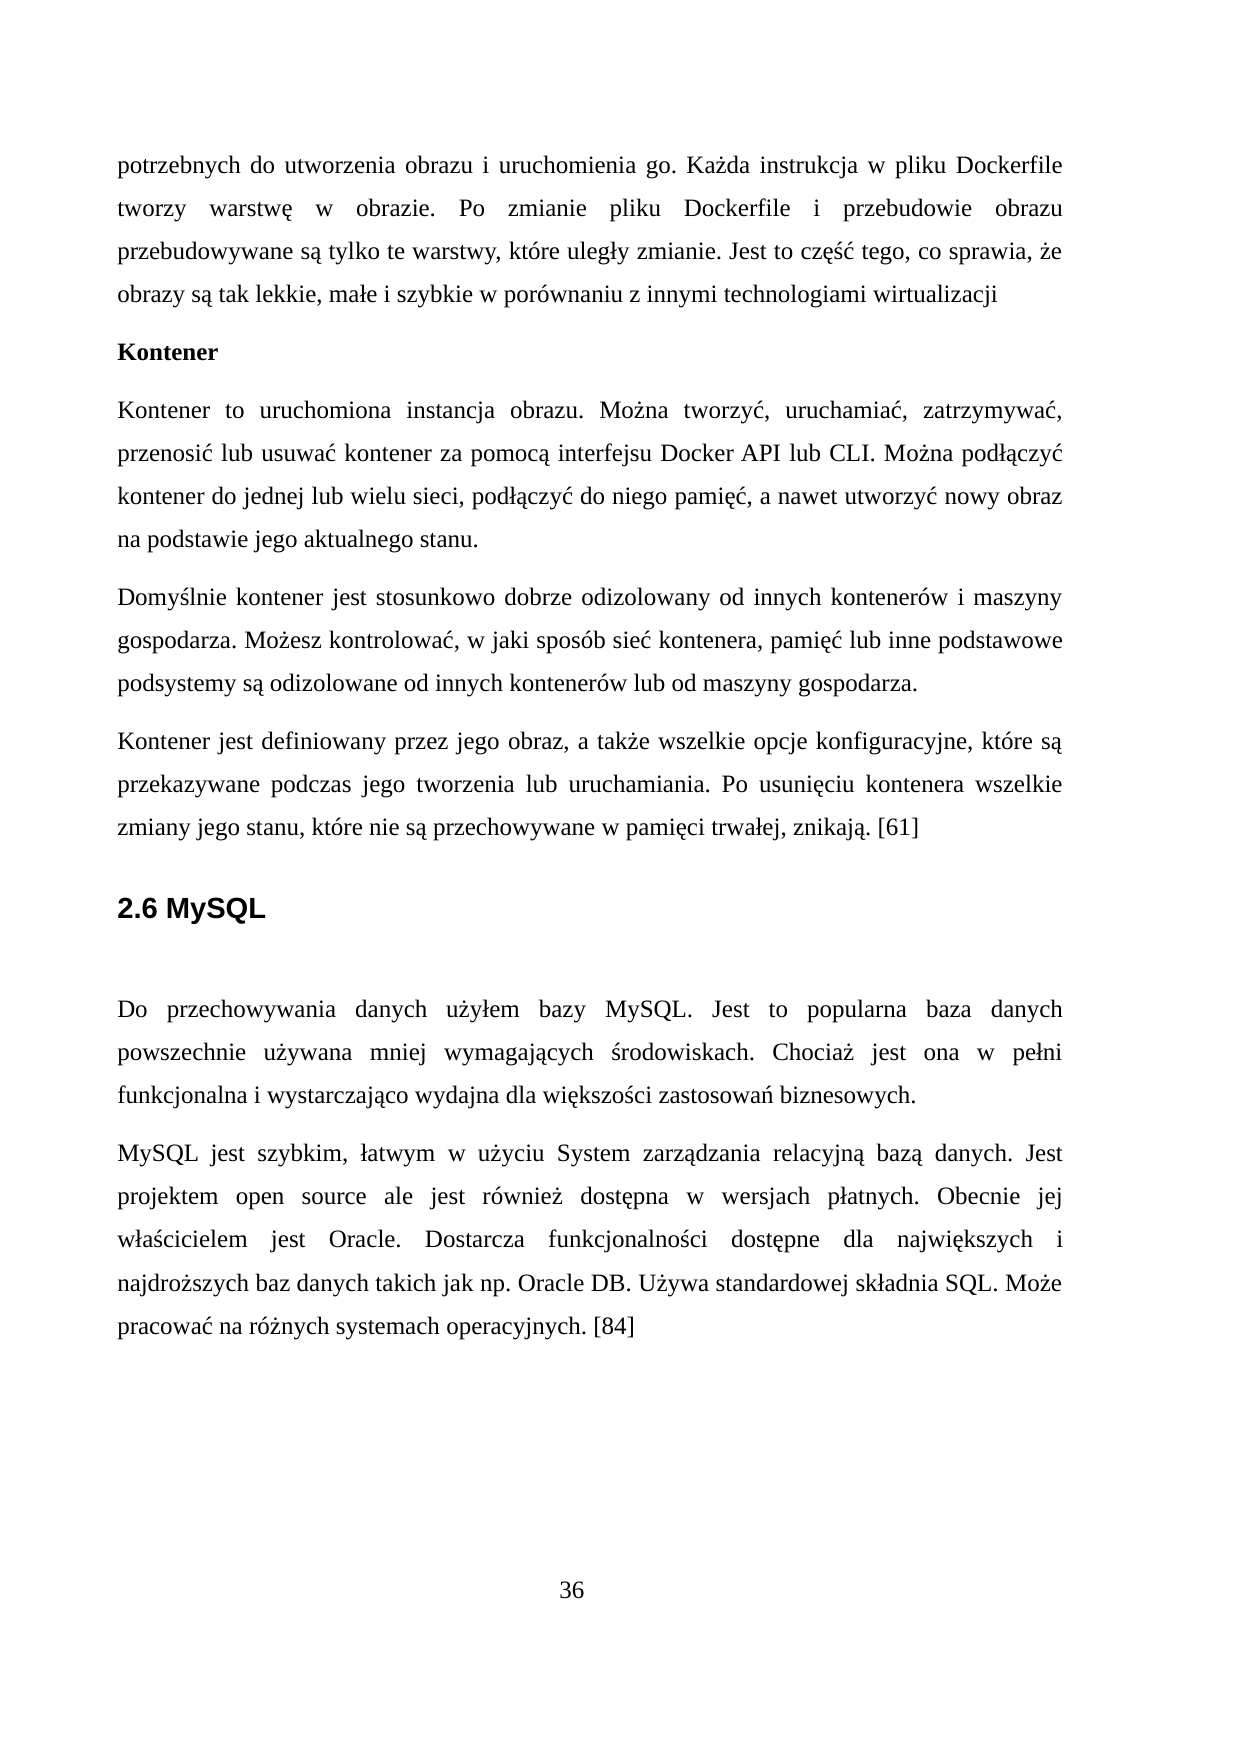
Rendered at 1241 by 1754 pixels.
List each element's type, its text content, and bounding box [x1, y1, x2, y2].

text Kontener [117, 337, 1063, 366]
text MySQL jest szybkim, łatwym w użyciu System zarządzania relacyjną bazą danych. Jest projektem open source ale jest również dostępna w wersjach płatnych. Obecnie jej właścicielem jest Oracle. Dostarcza funkcjonalności dostępne dla największych i najdroższych baz danych takich jak np. Oracle DB. Używa standardowej składnia SQL. Może pracować na różnych systemach operacyjnych. [84] [117, 1138, 1063, 1339]
text Do przechowywania danych użyłem bazy MySQL. Jest to popularna baza danych powszechnie używana mniej wymagających środowiskach. Chociaż jest ona w pełni funkcjonalna i wystarczająco wydajna dla większości zastosowań biznesowych. [117, 994, 1063, 1109]
text Domyślnie kontener jest stosunkowo dobrze odizolowany od innych kontenerów i maszyny gospodarza. Możesz kontrolować, w jaki sposób sieć kontenera, pamięć lub inne podstawowe podsystemy są odizolowane od innych kontenerów lub od maszyny gospodarza. [117, 582, 1063, 697]
text Kontener jest definiowany przez jego obraz, a także wszelkie opcje konfiguracyjne, które są przekazywane podczas jego tworzenia lub uruchamiania. Po usunięciu kontenera wszelkie zmiany jego stanu, które nie są przechowywane w pamięci trwałej, znikają. [61] [117, 726, 1063, 841]
subtitle 2.6 MySQL [117, 891, 1063, 924]
text Kontener to uruchomiona instancja obrazu. Można tworzyć, uruchamiać, zatrzymywać, przenosić lub usuwać kontener za pomocą interfejsu Docker API lub CLI. Można podłączyć kontener do jednej lub wielu sieci, podłączyć do niego pamięć, a nawet utworzyć nowy obraz na podstawie jego aktualnego stanu. [117, 395, 1063, 553]
text potrzebnych do utworzenia obrazu i uruchomienia go. Każda instrukcja w pliku Dockerfile tworzy warstwę w obrazie. Po zmianie pliku Dockerfile i przebudowie obrazu przebudowywane są tylko te warstwy, które uległy zmianie. Jest to część tego, co sprawia, że obrazy są tak lekkie, małe i szybkie w porównaniu z innymi technologiami wirtualizacji [117, 150, 1063, 308]
